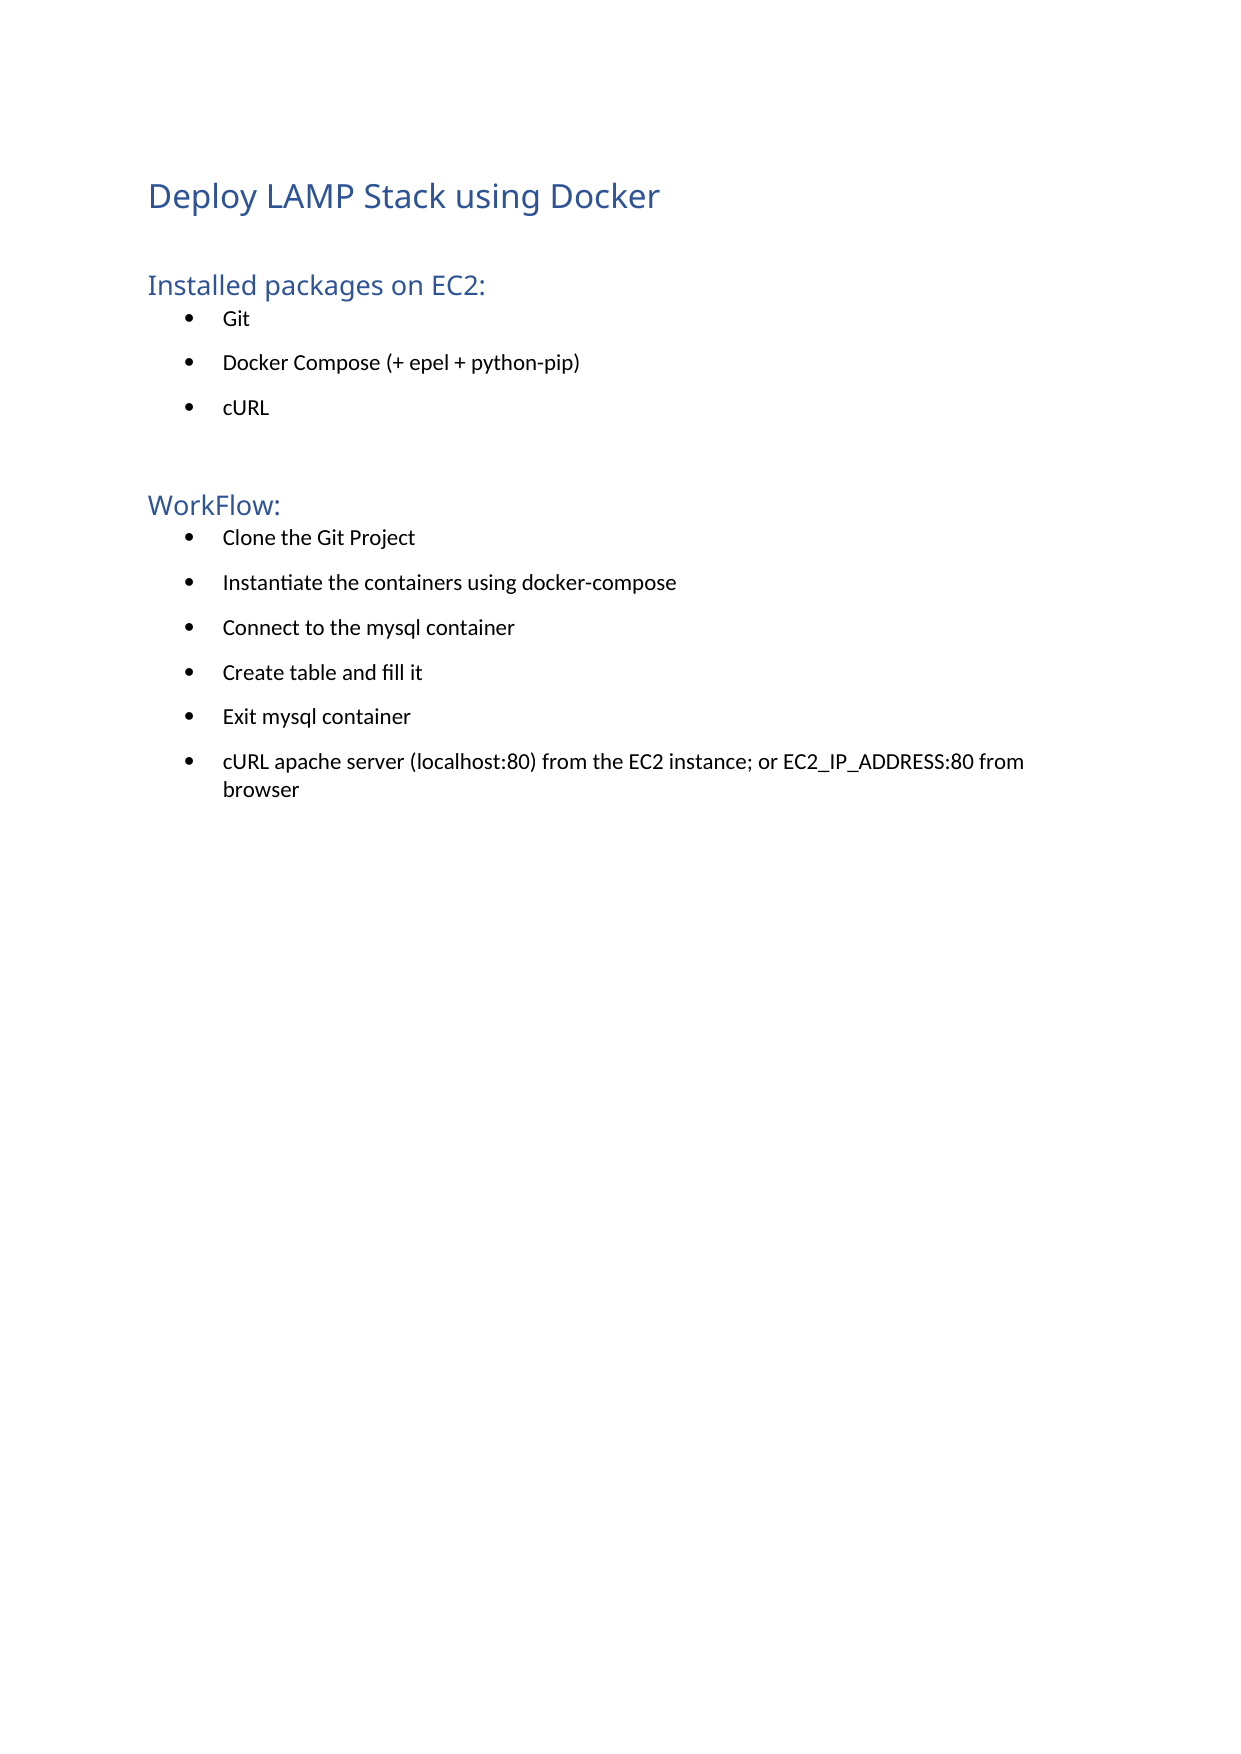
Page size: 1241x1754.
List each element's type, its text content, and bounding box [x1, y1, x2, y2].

list Connect to the mysql container [185, 613, 1093, 641]
subtitle WorkFlow: [148, 487, 1093, 523]
list Docker Compose (+ epel + python-pip) [185, 348, 1093, 376]
list cURL [185, 393, 1093, 421]
list Exit mysql container [185, 702, 1093, 730]
list Git [185, 304, 1093, 332]
subtitle Installed packages on EC2: [148, 267, 1093, 304]
list cURL apache server (localhost:80) from the EC2 instance; or EC2_IP_ADDRESS:80 from browser [185, 747, 1093, 803]
list Create table and fill it [185, 658, 1093, 686]
subtitle Deploy LAMP Stack using Docker [148, 173, 1093, 218]
list Instantiate the containers using docker-compose [185, 568, 1093, 596]
list Clone the Git Project [185, 523, 1093, 552]
